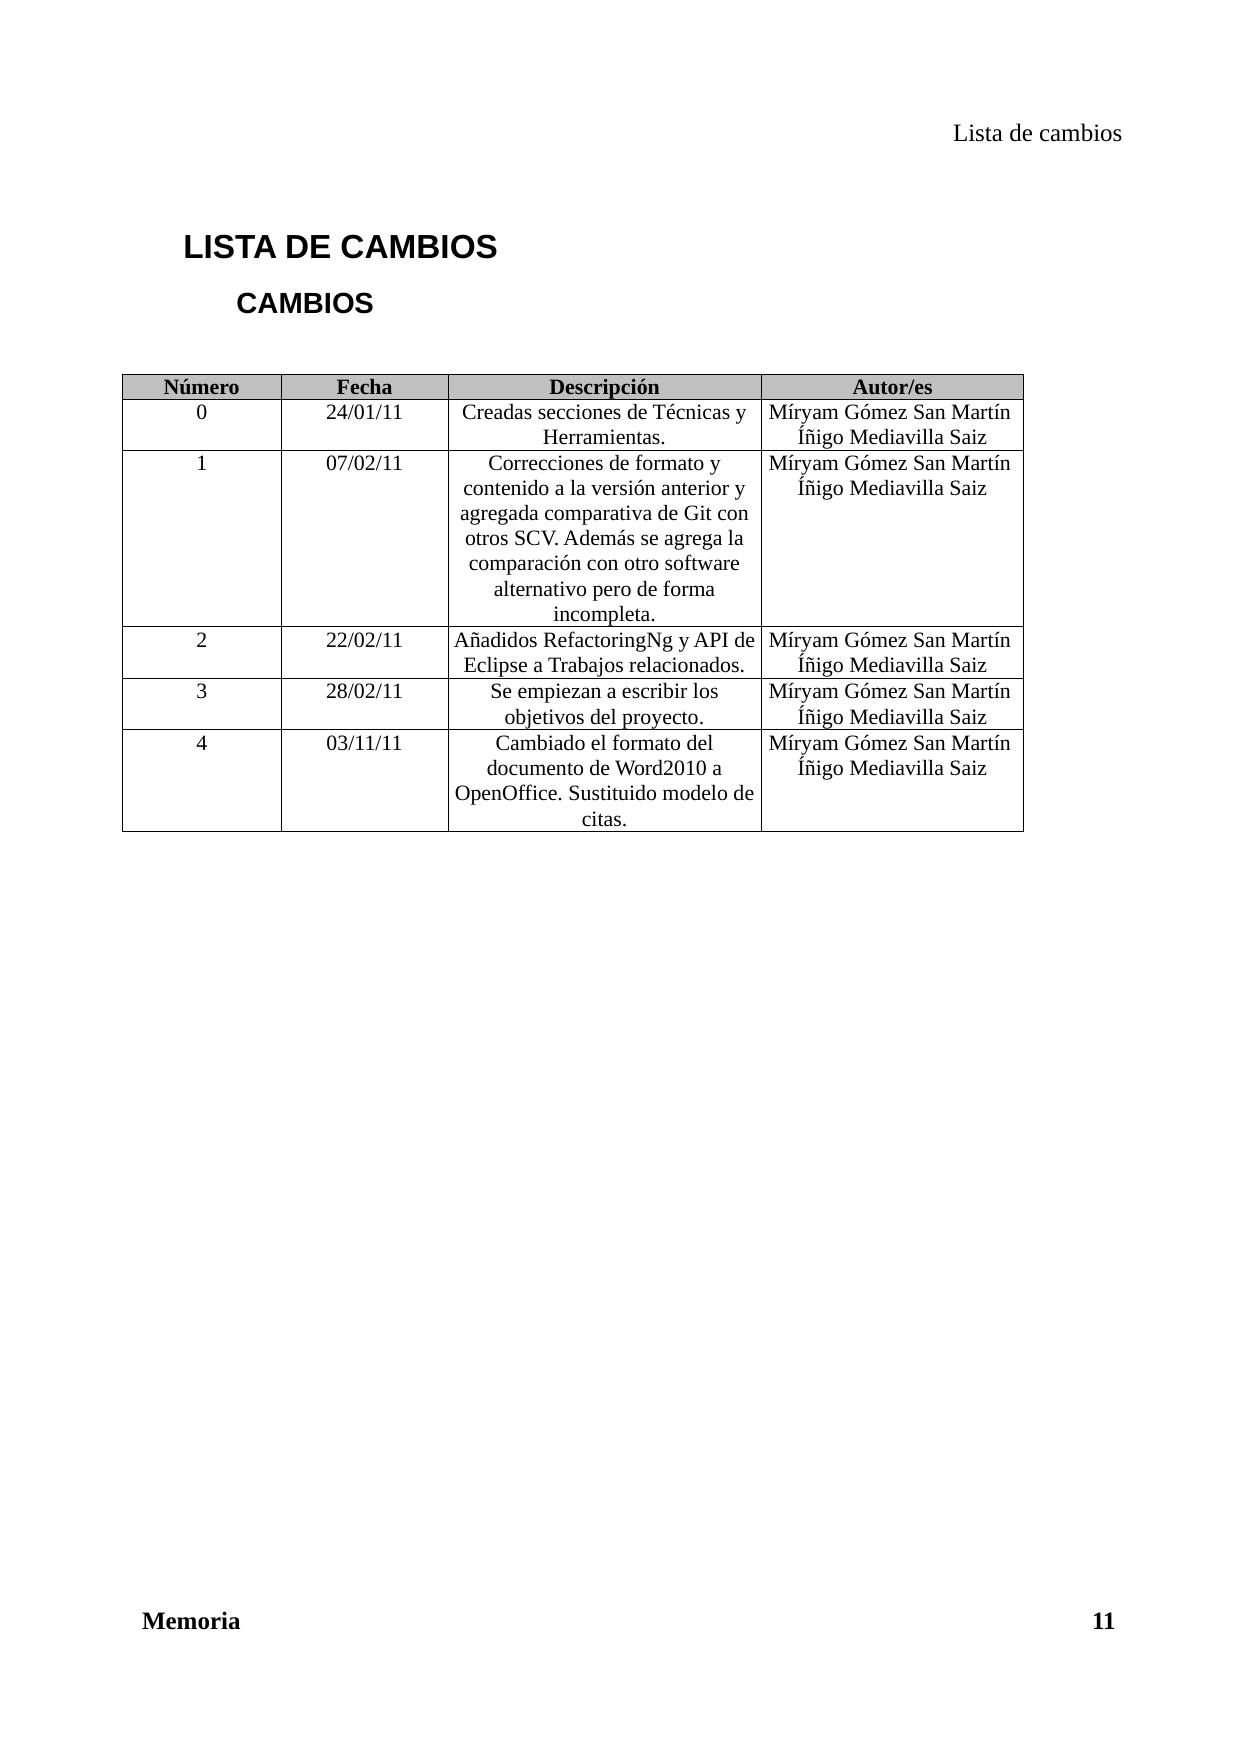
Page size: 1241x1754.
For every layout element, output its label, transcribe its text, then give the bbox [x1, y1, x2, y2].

table_cell Míryam Gómez San Martín Íñigo Mediavilla Saiz [762, 730, 1023, 831]
table_cell Míryam Gómez San Martín Íñigo Mediavilla Saiz [762, 679, 1023, 729]
table_header Número [123, 375, 281, 399]
table_cell Míryam Gómez San Martín Íñigo Mediavilla Saiz [762, 451, 1023, 626]
table_cell 11/03/11 [282, 730, 448, 831]
table_cell 3 [123, 679, 281, 729]
table_cell 0 [123, 400, 281, 449]
subtitle Cambios [177, 286, 1122, 320]
table_cell Míryam Gómez San Martín Íñigo Mediavilla Saiz [762, 400, 1023, 449]
table_header Autor/es [762, 375, 1023, 399]
table_cell 4 [123, 730, 281, 831]
table_cell 1 [123, 451, 281, 626]
table_cell Míryam Gómez San Martín Íñigo Mediavilla Saiz [762, 627, 1023, 677]
table_cell 07/02/11 [282, 451, 448, 626]
subtitle Lista de cambios [156, 227, 1122, 266]
table_cell Correcciones de formato y contenido a la versión anterior y agregada comparativa de Git con otros SCV. Además se agrega la comparación con otro software alternativo pero de forma incompleta. [449, 451, 761, 626]
table_cell Creadas secciones de Técnicas y Herramientas. [449, 400, 761, 449]
table_header Descripción [449, 375, 761, 399]
table_header Fecha [282, 375, 448, 399]
table_cell Cambiado el formato del documento de Word2010 a OpenOffice. Sustituido modelo de citas. [449, 730, 761, 831]
table_cell 28/02/11 [282, 679, 448, 729]
table_cell 24/01/11 [282, 400, 448, 449]
table_cell 22/02/11 [282, 627, 448, 677]
table_cell Añadidos RefactoringNg y API de Eclipse a Trabajos relacionados. [449, 627, 761, 677]
table_cell Se empiezan a escribir los objetivos del proyecto. [449, 679, 761, 729]
table_cell 2 [123, 627, 281, 677]
